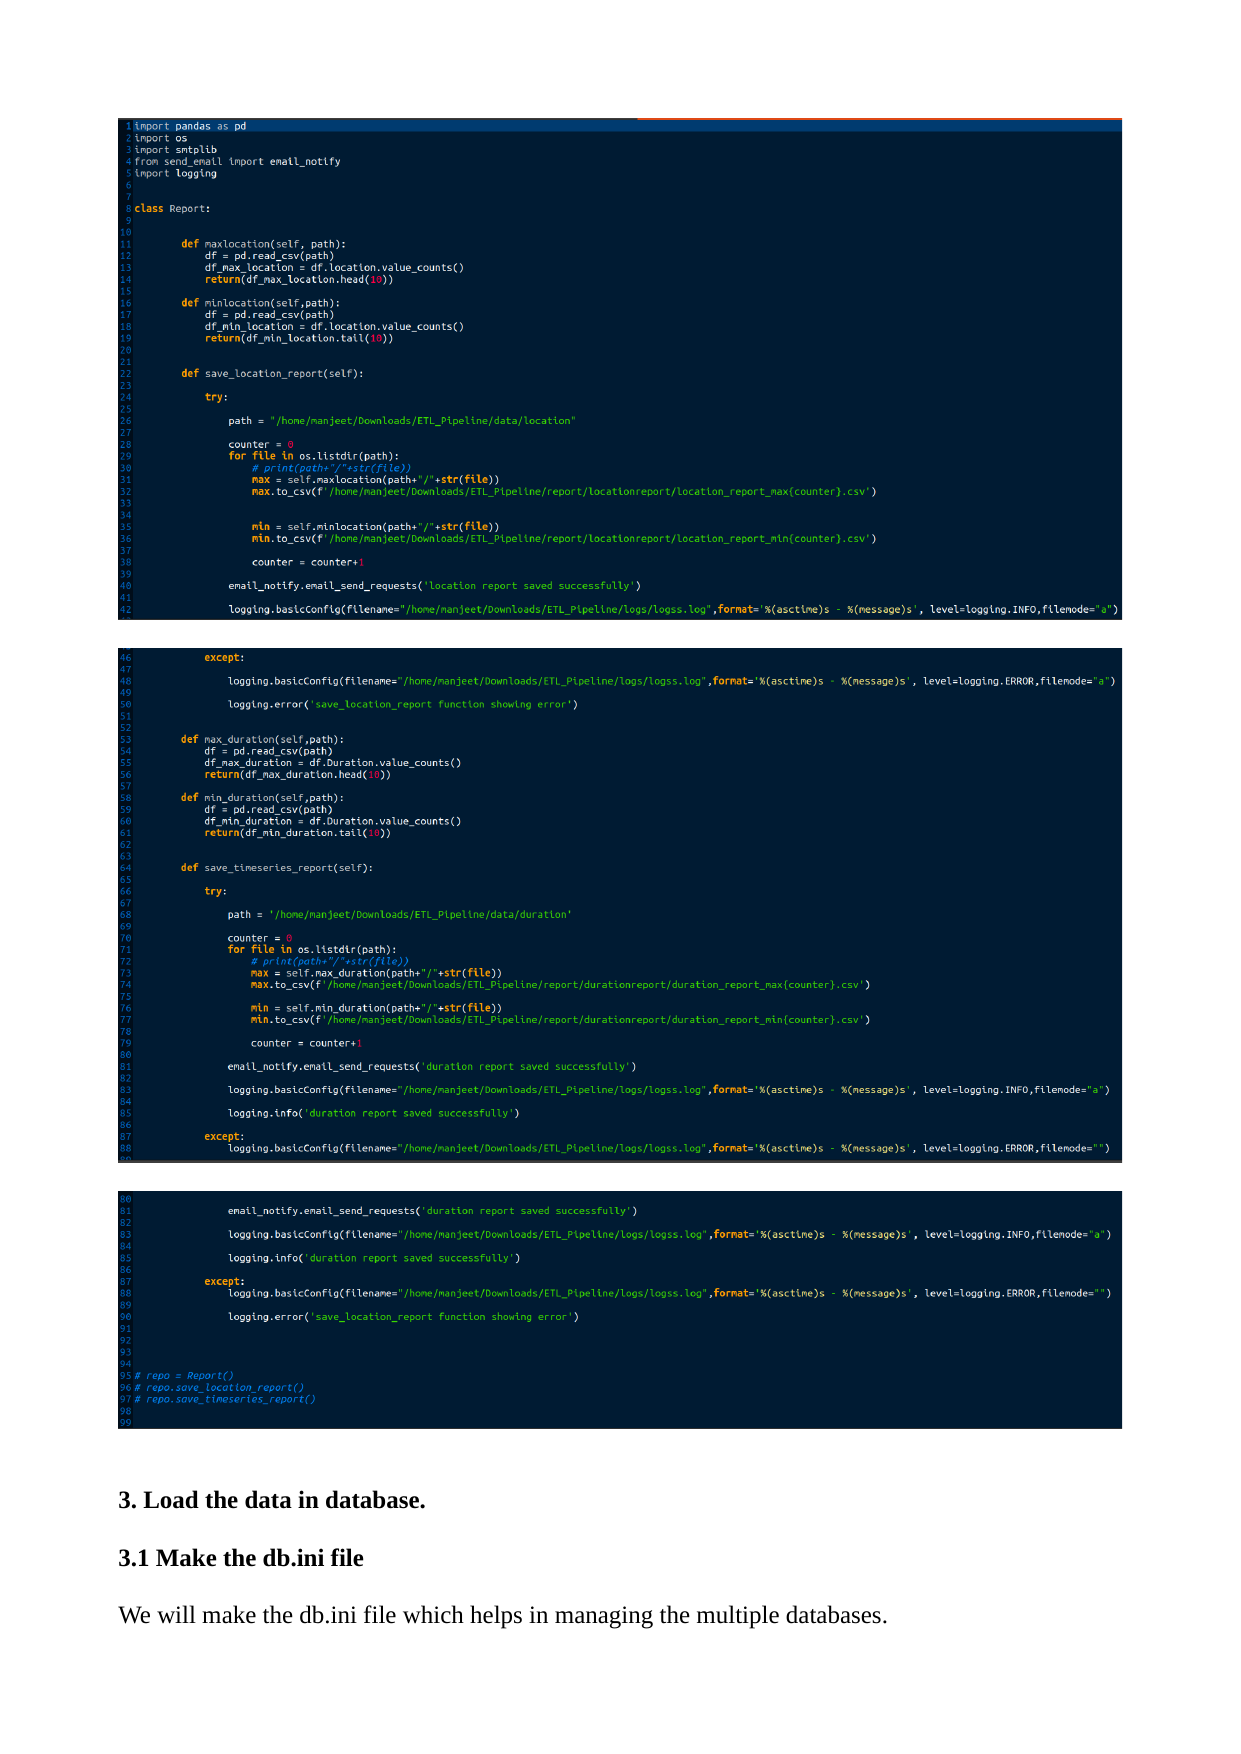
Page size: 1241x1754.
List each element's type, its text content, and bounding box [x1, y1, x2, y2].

text We will make the db.ini file which helps in managing the multiple databases. [118, 1601, 1122, 1629]
text 3.1 Make the db.ini file [118, 1543, 1122, 1572]
text 3. Load the data in database. [118, 1486, 1122, 1514]
picture [118, 648, 1123, 1163]
picture [118, 118, 1123, 620]
picture [118, 1191, 1123, 1429]
